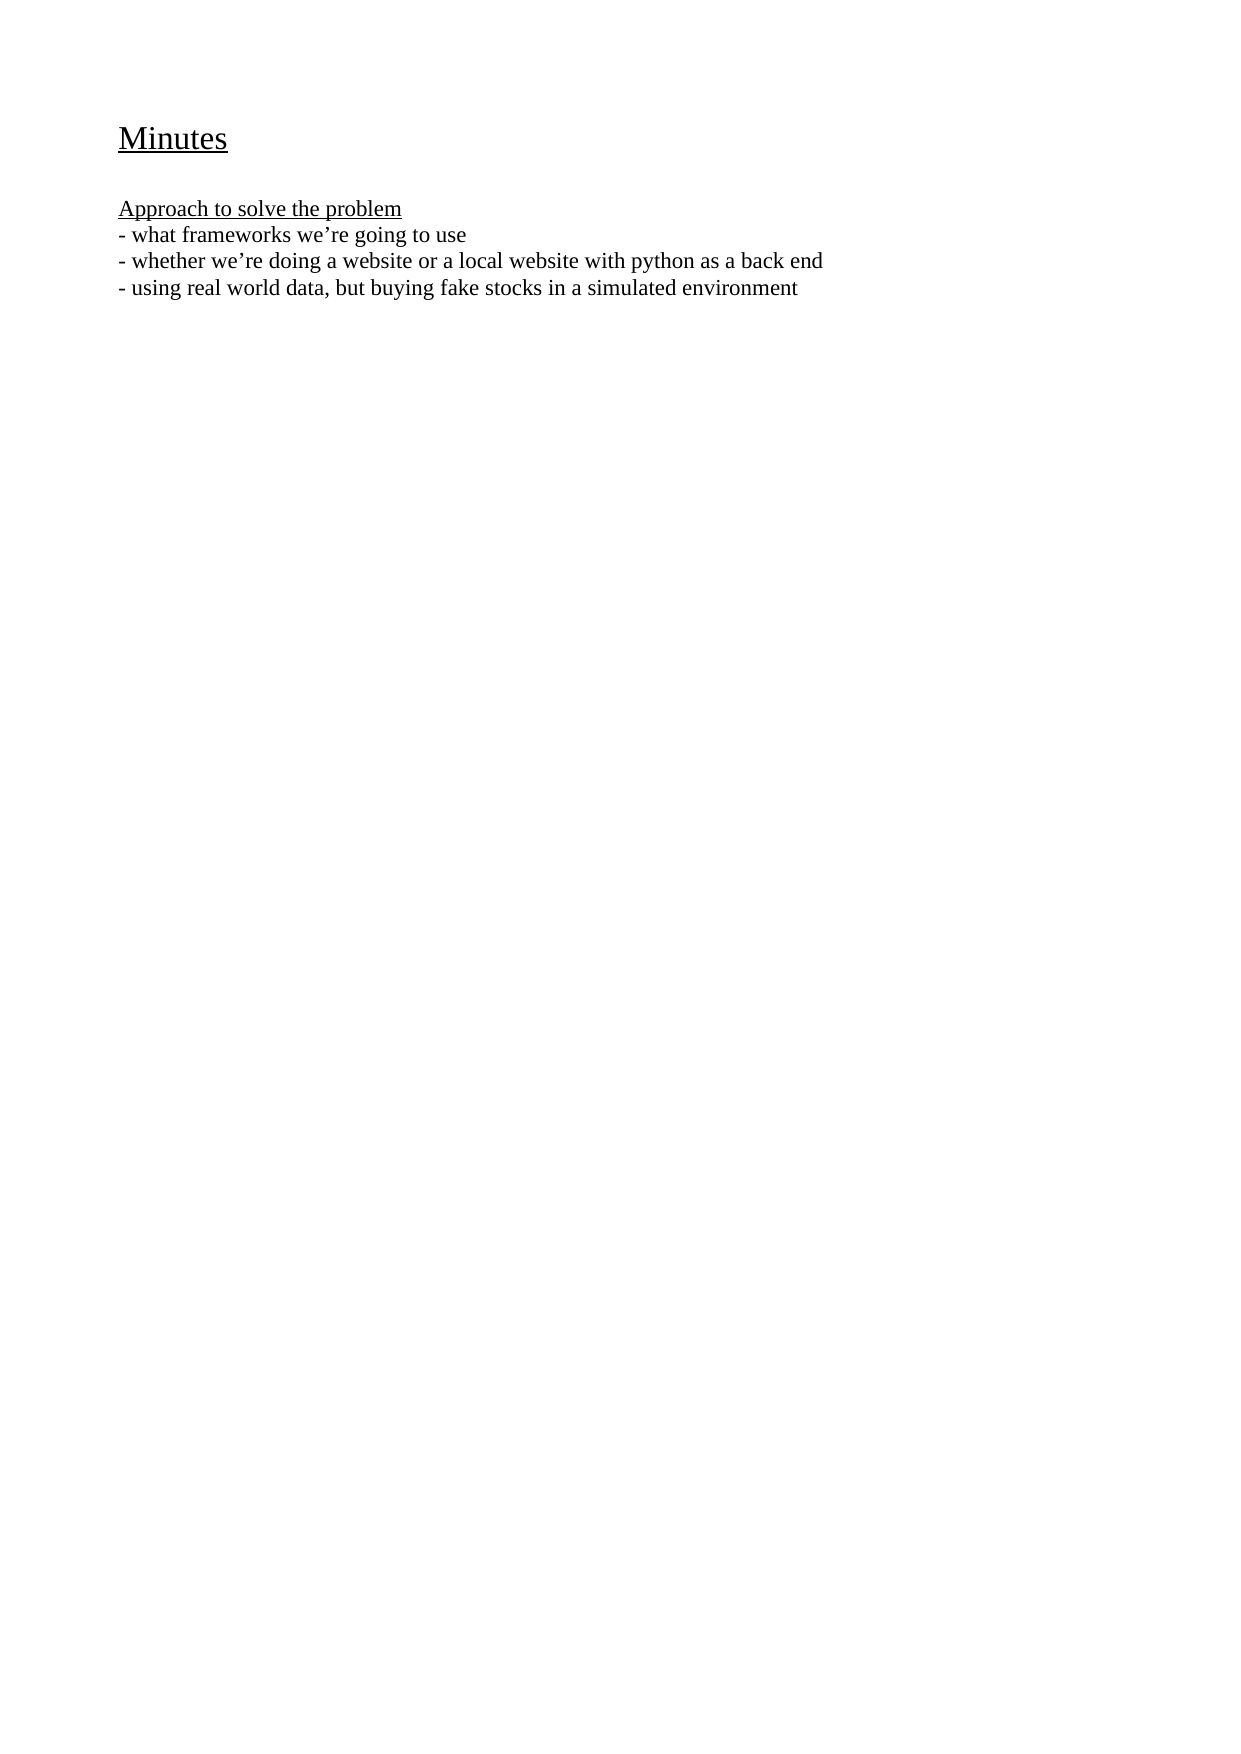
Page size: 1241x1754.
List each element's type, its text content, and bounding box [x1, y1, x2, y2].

text - using real world data, but buying fake stocks in a simulated environment [118, 274, 1122, 300]
text - whether we’re doing a website or a local website with python as a back end [118, 247, 1122, 274]
text Minutes [118, 118, 1122, 156]
text Approach to solve the problem [118, 195, 1122, 221]
text - what frameworks we’re going to use [118, 221, 1122, 247]
